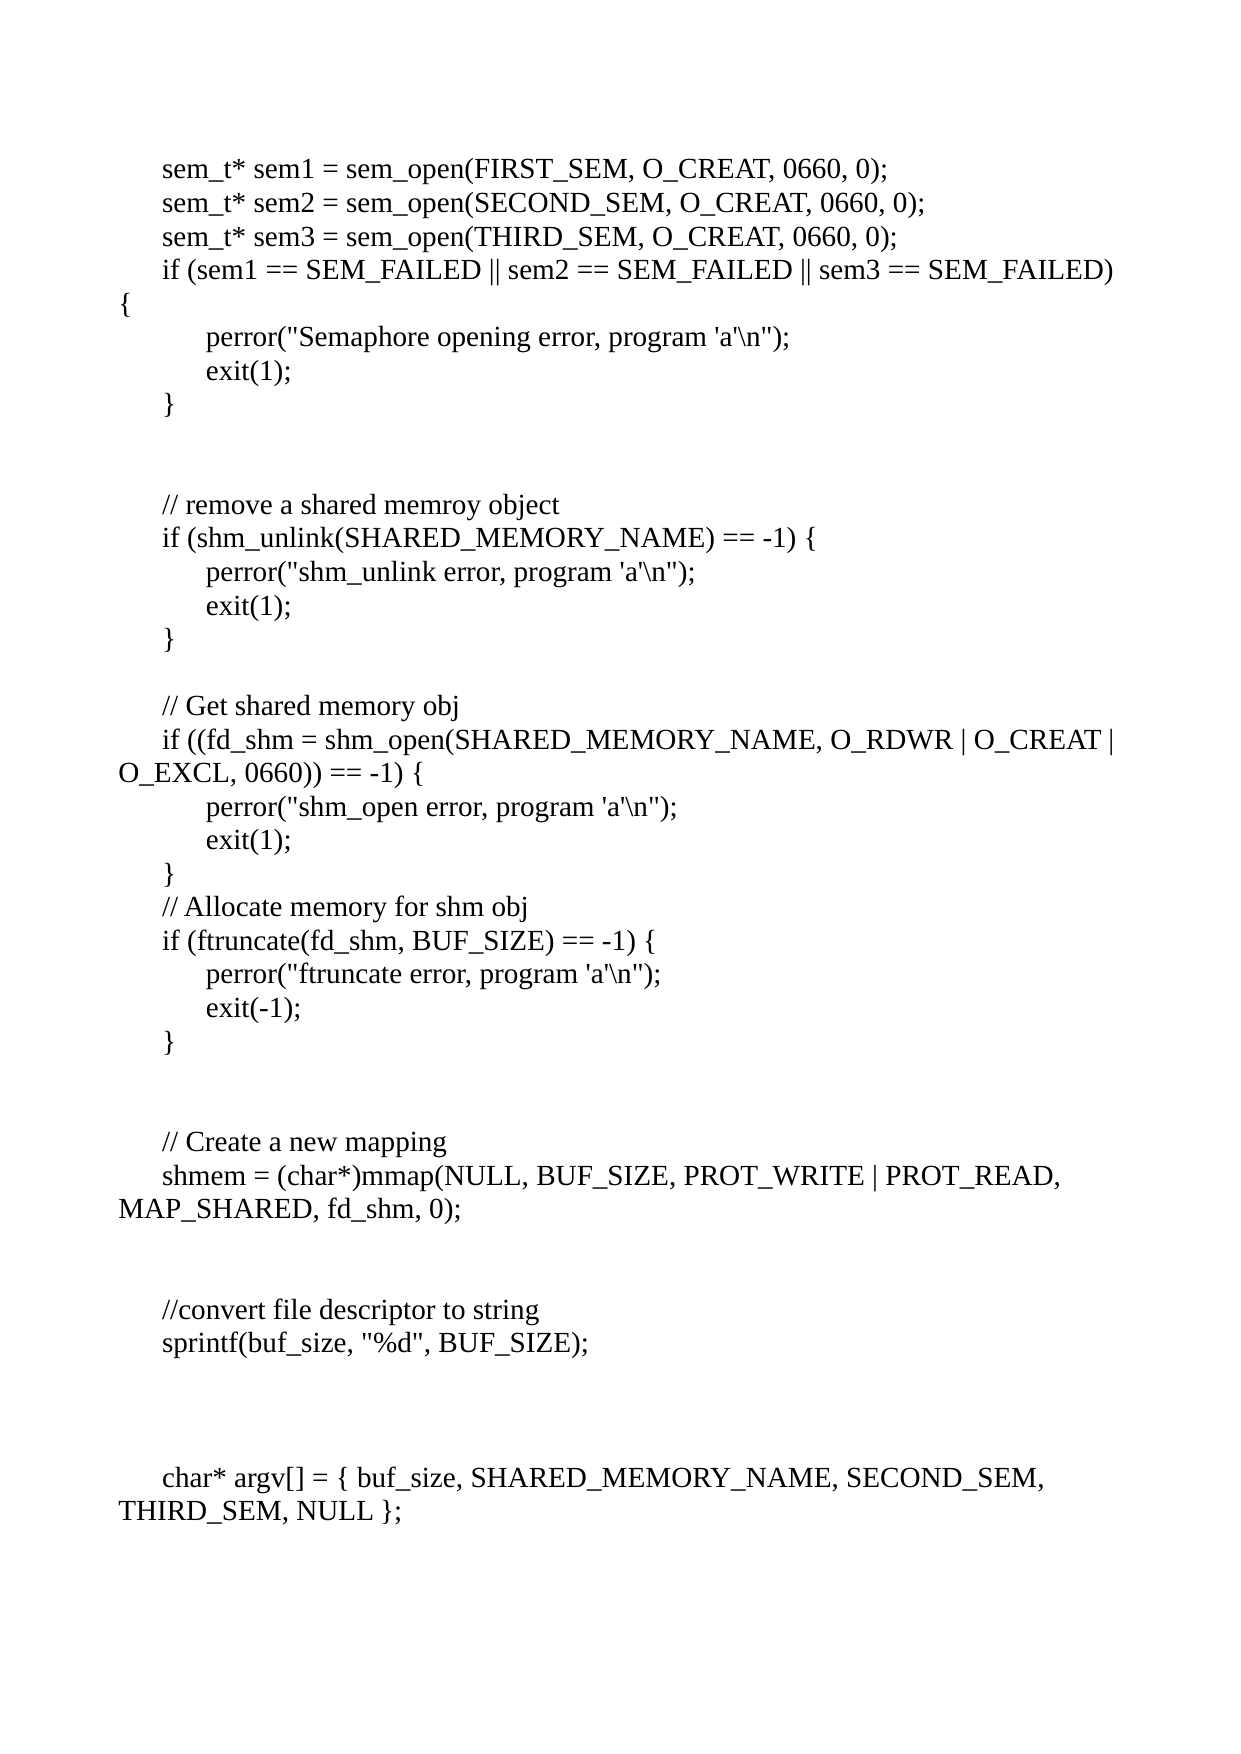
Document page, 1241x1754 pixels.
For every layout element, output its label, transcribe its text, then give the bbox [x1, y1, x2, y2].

text sprintf(buf_size, "%d", BUF_SIZE); [118, 1326, 1122, 1359]
text perror("shm_unlink error, program 'a'\n"); [118, 554, 1122, 588]
text perror("ftruncate error, program 'a'\n"); [118, 957, 1122, 990]
text //convert file descriptor to string [118, 1292, 1122, 1326]
text if (shm_unlink(SHARED_MEMORY_NAME) == -1) { [118, 521, 1122, 554]
text shmem = (char*)mmap(NULL, BUF_SIZE, PROT_WRITE | PROT_READ, MAP_SHARED, fd_shm, 0); [118, 1158, 1122, 1225]
text } [118, 621, 1122, 655]
text if ((fd_shm = shm_open(SHARED_MEMORY_NAME, O_RDWR | O_CREAT | O_EXCL, 0660)) == -1) { [118, 722, 1122, 789]
text sem_t* sem3 = sem_open(THIRD_SEM, O_CREAT, 0660, 0); [118, 219, 1122, 252]
text exit(1); [118, 588, 1122, 621]
text exit(1); [118, 353, 1122, 386]
text } [118, 386, 1122, 420]
text if (sem1 == SEM_FAILED || sem2 == SEM_FAILED || sem3 == SEM_FAILED) { [118, 252, 1122, 319]
text if (ftruncate(fd_shm, BUF_SIZE) == -1) { [118, 923, 1122, 957]
text exit(1); [118, 822, 1122, 856]
text // Allocate memory for shm obj [118, 889, 1122, 923]
text // Get shared memory obj [118, 688, 1122, 722]
text } [118, 856, 1122, 889]
text } [118, 1024, 1122, 1057]
text // remove a shared memroy object [118, 487, 1122, 521]
text perror("Semaphore opening error, program 'a'\n"); [118, 319, 1122, 353]
text sem_t* sem1 = sem_open(FIRST_SEM, O_CREAT, 0660, 0); [118, 152, 1122, 185]
text exit(-1); [118, 990, 1122, 1024]
text perror("shm_open error, program 'a'\n"); [118, 789, 1122, 822]
text // Create a new mapping [118, 1124, 1122, 1158]
text char* argv[] = { buf_size, SHARED_MEMORY_NAME, SECOND_SEM, THIRD_SEM, NULL }; [118, 1460, 1122, 1527]
text sem_t* sem2 = sem_open(SECOND_SEM, O_CREAT, 0660, 0); [118, 185, 1122, 219]
